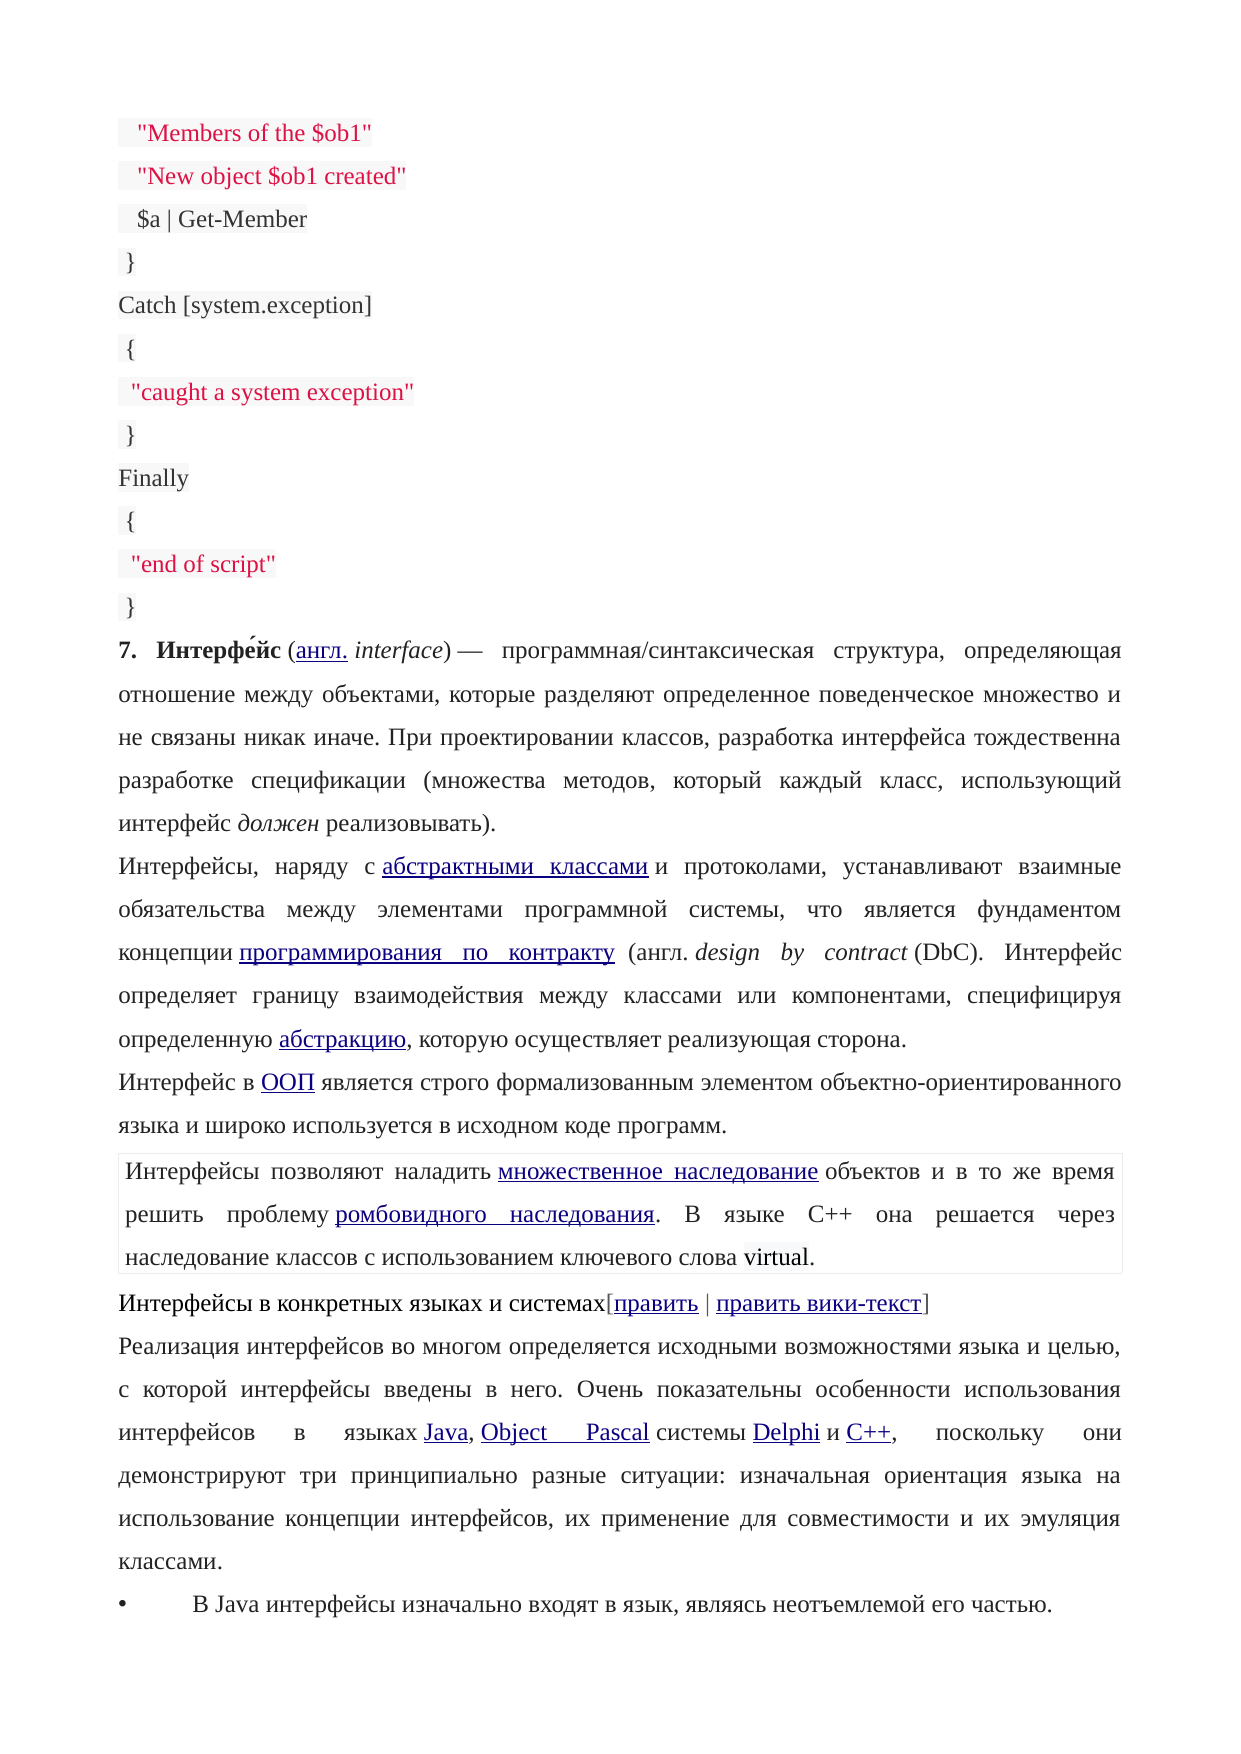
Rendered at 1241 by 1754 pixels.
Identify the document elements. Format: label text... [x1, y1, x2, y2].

text "end of script" [118, 549, 1122, 578]
text Finally [118, 463, 1122, 492]
text $a | Get-Member [118, 204, 1122, 233]
text Catch [system.exception] [118, 291, 1122, 319]
text { [118, 506, 1122, 535]
text "New object $ob1 created" [118, 161, 1122, 190]
list В Java интерфейсы изначально входят в язык, являясь неотъемлемой его частью. [118, 1589, 1122, 1618]
text Интерфейсы позволяют наладить множественное наследование объектов и в то же время решить проблему ромбовидного наследования. В языке C++ она решается через наследование классов с использованием ключевого слова virtual. [119, 1154, 1122, 1273]
text "caught a system exception" [118, 377, 1122, 406]
text "Members of the $ob1" [118, 118, 1122, 147]
text Реализация интерфейсов во многом определяется исходными возможностями языка и целью, с которой интерфейсы введены в него. Очень показательны особенности использования интерфейсов в языках Java, Object Pascal системы Delphi и C++, поскольку они демонстрируют три принципиально разные ситуации: изначальная ориентация языка на использование концепции интерфейсов, их применение для совместимости и их эмуляция классами. [118, 1331, 1122, 1575]
text } [118, 592, 1122, 621]
text } [118, 420, 1122, 449]
text } [118, 247, 1122, 276]
text { [118, 334, 1122, 362]
text Интерфейс в ООП является строго формализованным элементом объектно-ориентированного языка и широко используется в исходном коде программ. [118, 1067, 1122, 1139]
subtitle Интерфейсы в конкретных языках и системах[править | править вики-текст] [118, 1288, 1122, 1316]
text Интерфейсы, наряду с абстрактными классами и протоколами, устанавливают взаимные обязательства между элементами программной системы, что является фундаментом концепции программирования по контракту (англ. design by contract (DbC). Интерфейс определяет границу взаимодействия между классами или компонентами, специфицируя определенную абстракцию, которую осуществляет реализующая сторона. [118, 851, 1122, 1052]
text 7. Интерфе́йс (англ. interface) — программная/синтаксическая структура, определяющая отношение между объектами, которые разделяют определенное поведенческое множество и не связаны никак иначе. При проектировании классов, разработка интерфейса тождественна разработке спецификации (множества методов, который каждый класс, использующий интерфейс должен реализовывать). [118, 636, 1122, 837]
